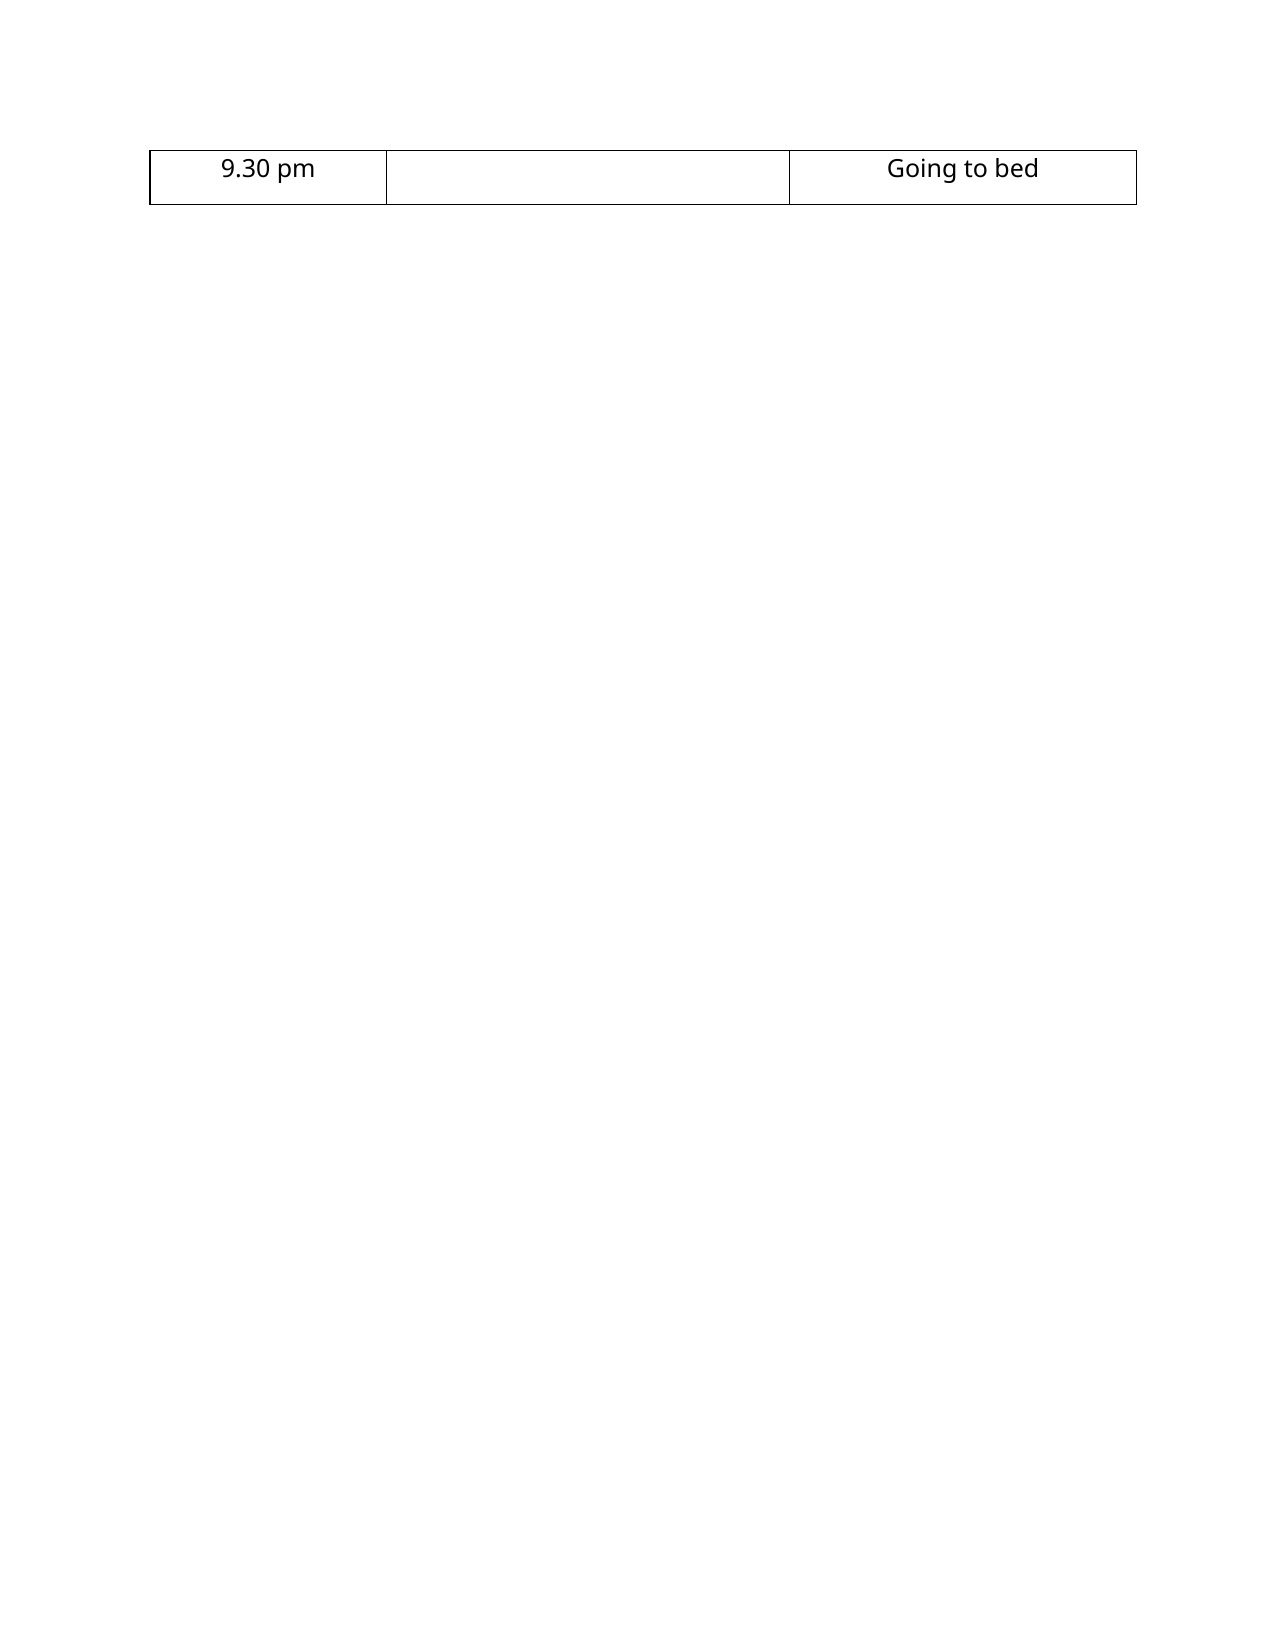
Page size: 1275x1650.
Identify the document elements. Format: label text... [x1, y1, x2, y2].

table_cell [387, 151, 789, 204]
table_cell Going to bed [790, 151, 1136, 204]
table_cell 9.30 pm [151, 151, 386, 204]
